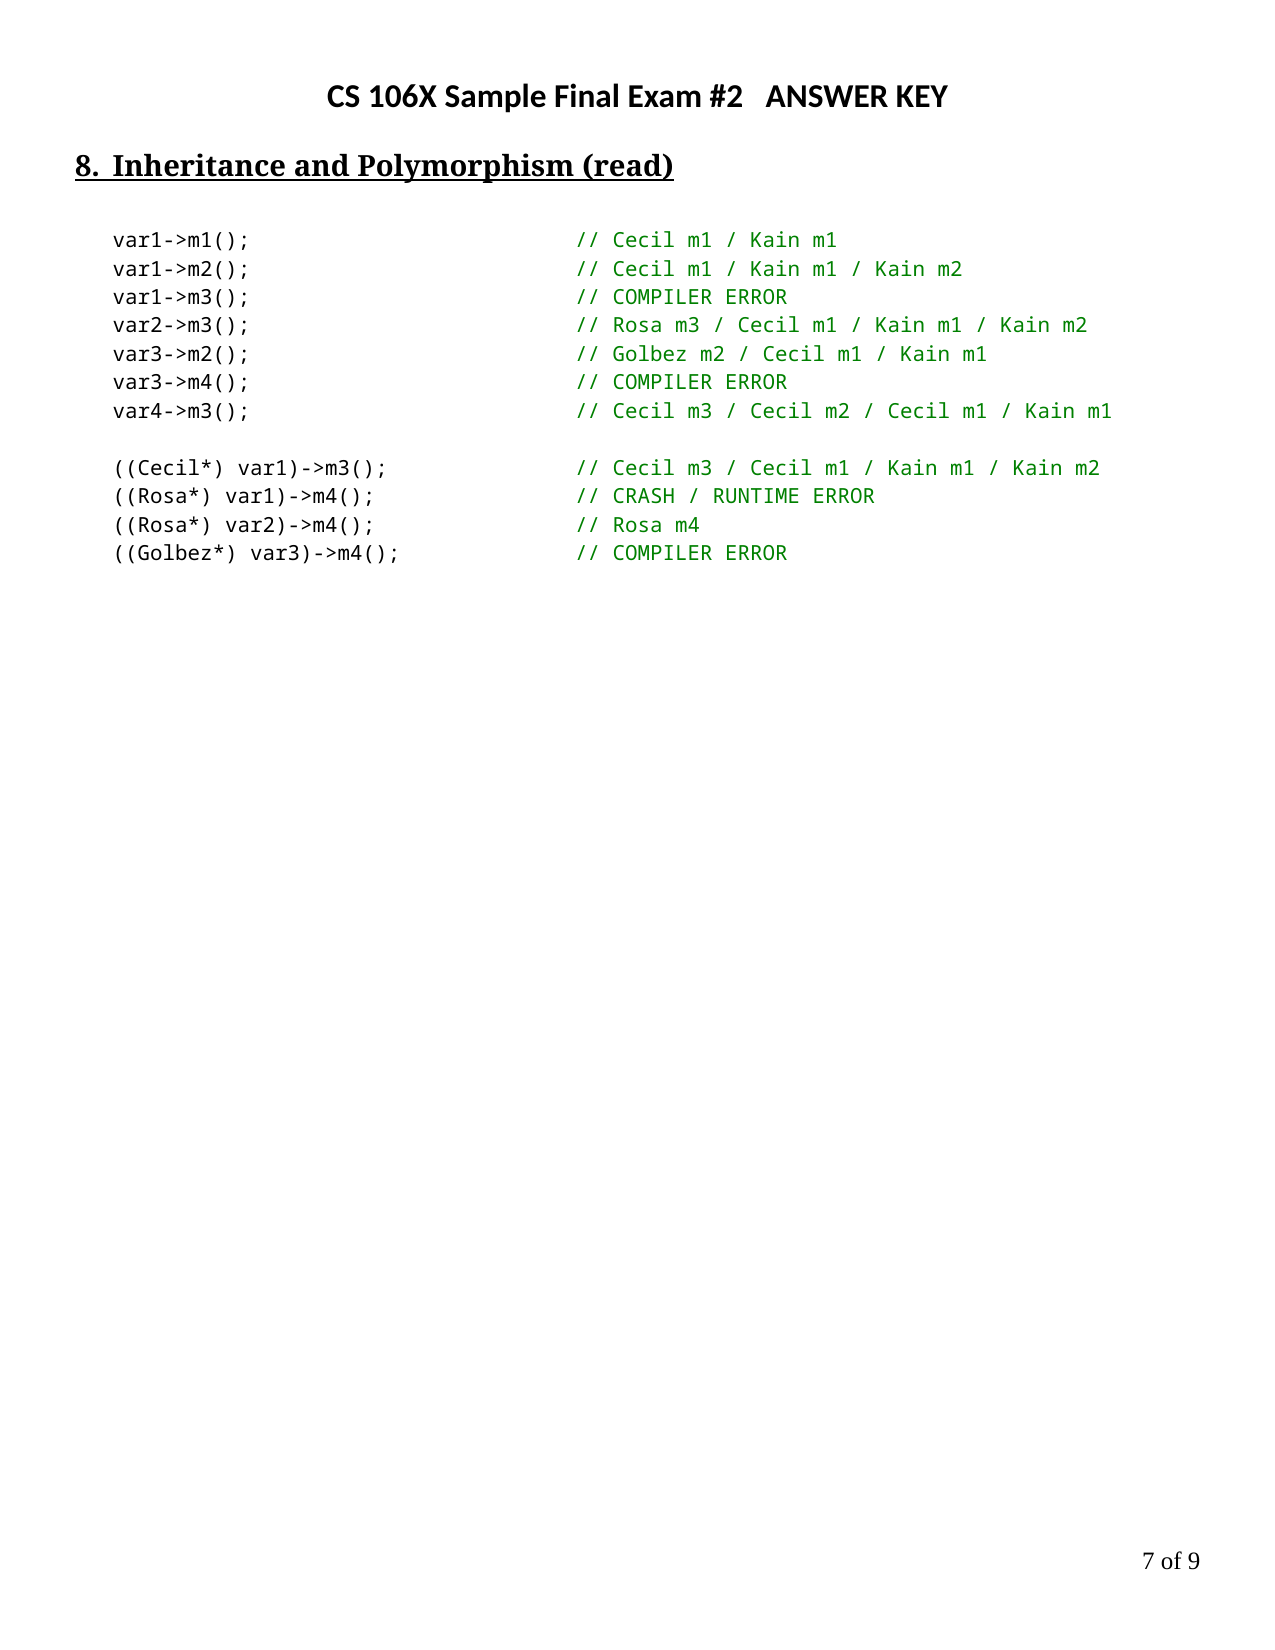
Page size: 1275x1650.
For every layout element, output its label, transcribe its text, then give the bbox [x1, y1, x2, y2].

text var1->m2(); // Cecil m1 / Kain m1 / Kain m2 [112, 254, 1200, 282]
text ((Cecil*) var1)->m3(); // Cecil m3 / Cecil m1 / Kain m1 / Kain m2 [112, 453, 1200, 481]
text var3->m2(); // Golbez m2 / Cecil m1 / Kain m1 [112, 339, 1200, 367]
text ((Rosa*) var2)->m4(); // Rosa m4 [112, 510, 1200, 538]
text 8. Inheritance and Polymorphism (read) [75, 145, 1200, 185]
text ((Rosa*) var1)->m4(); // CRASH / RUNTIME ERROR [112, 481, 1200, 510]
text var2->m3(); // Rosa m3 / Cecil m1 / Kain m1 / Kain m2 [112, 311, 1200, 339]
text var1->m1(); // Cecil m1 / Kain m1 [112, 225, 1200, 254]
text ((Golbez*) var3)->m4(); // COMPILER ERROR [112, 538, 1200, 567]
text var1->m3(); // COMPILER ERROR [112, 282, 1200, 311]
text var4->m3(); // Cecil m3 / Cecil m2 / Cecil m1 / Kain m1 [112, 396, 1200, 424]
text var3->m4(); // COMPILER ERROR [112, 367, 1200, 396]
